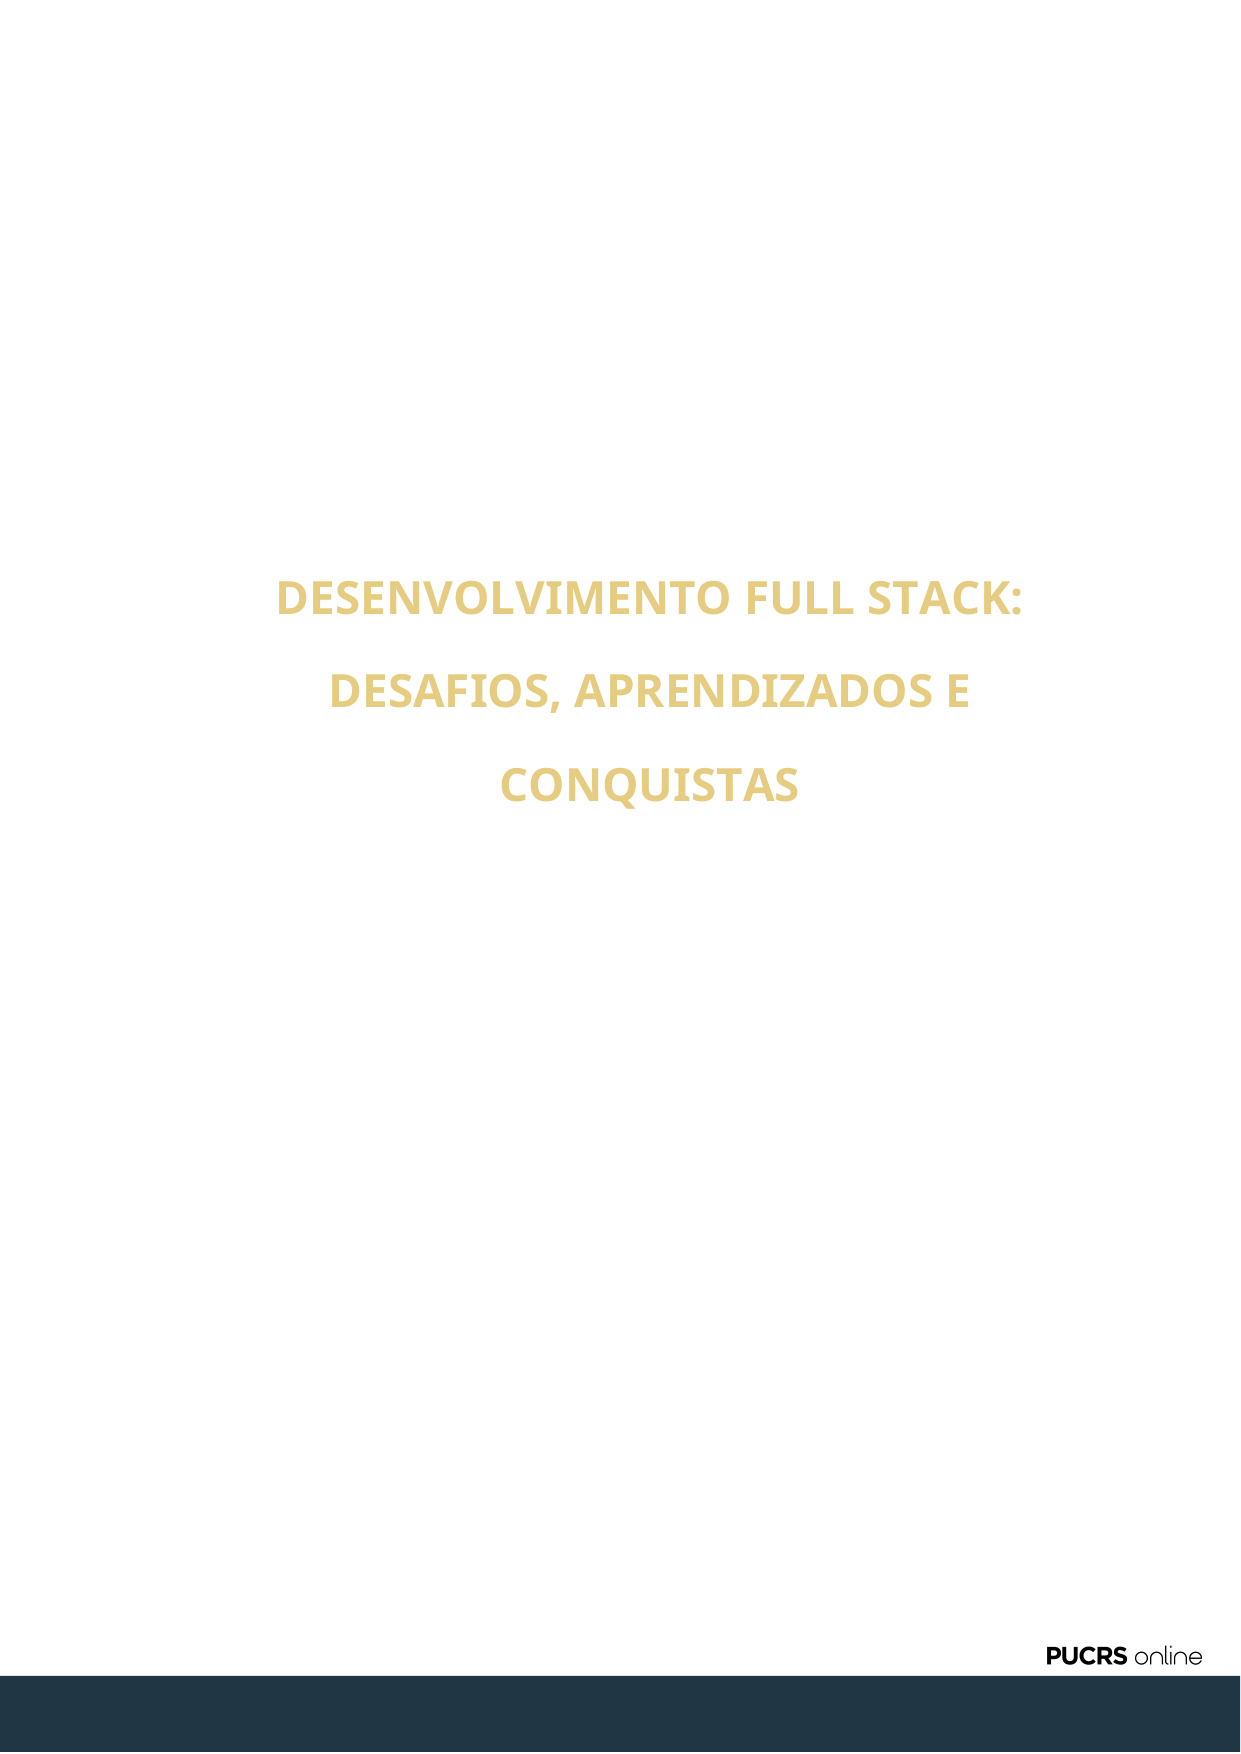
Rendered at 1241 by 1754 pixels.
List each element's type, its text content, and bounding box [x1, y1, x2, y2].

text DESENVOLVIMENTO FULL STACK: DESAFIOS, APRENDIZADOS E CONQUISTAS [177, 565, 1122, 815]
text PÓS-GRADUAÇÃO EM DESENVOLVIMENTO FULL STACK [177, 177, 1122, 206]
text Ano [177, 1458, 1122, 1486]
picture [1045, 1645, 1203, 1667]
text NOME DO ALUNO [177, 1113, 1122, 1141]
text Orientador: Nome do Orientador [177, 1414, 1122, 1443]
